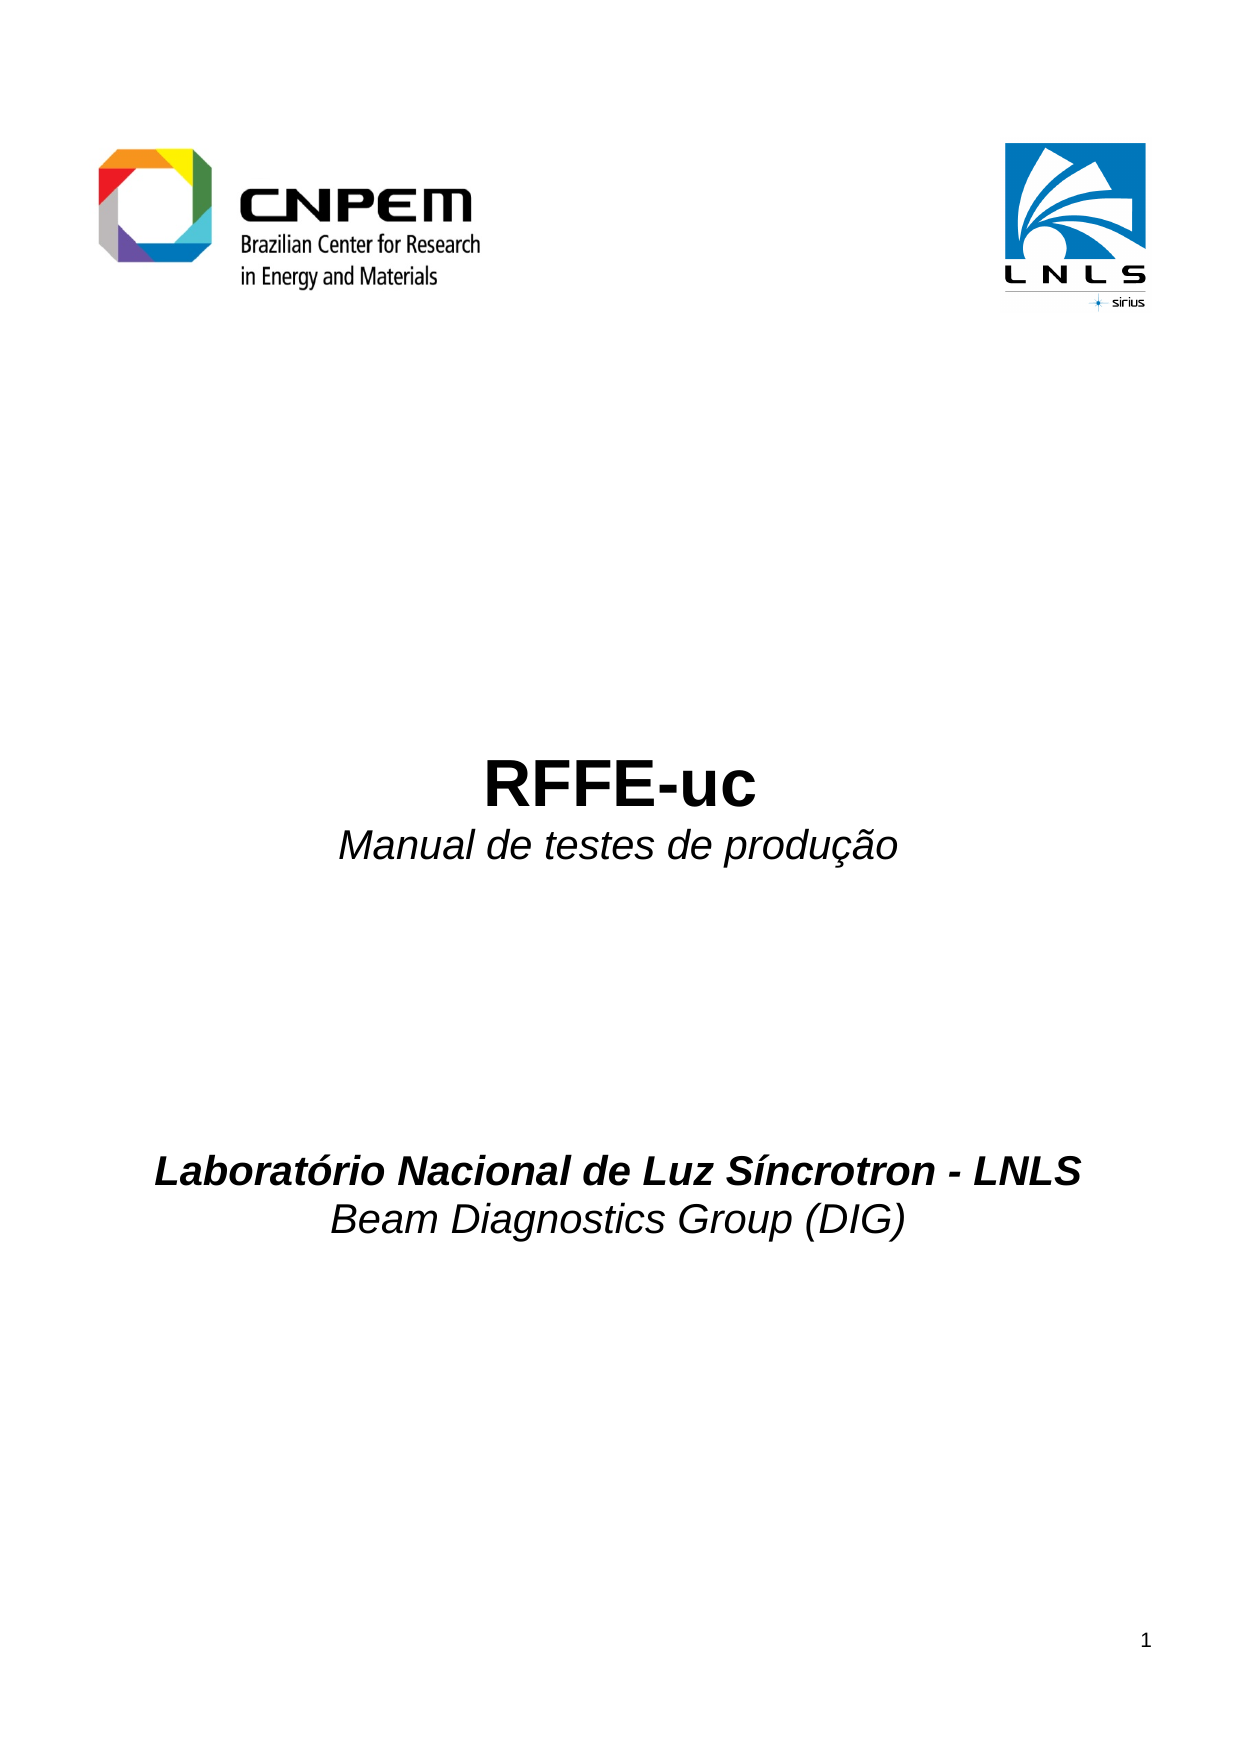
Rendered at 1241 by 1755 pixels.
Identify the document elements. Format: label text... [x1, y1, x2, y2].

picture [88, 137, 488, 295]
text RFFE-uc [89, 744, 1152, 821]
text Beam Diagnostics Group (DIG) [89, 1194, 1152, 1242]
text Manual de testes de produção [89, 821, 1152, 868]
picture [1000, 137, 1152, 313]
text Laboratório Nacional de Luz Síncrotron - LNLS [89, 1146, 1152, 1194]
